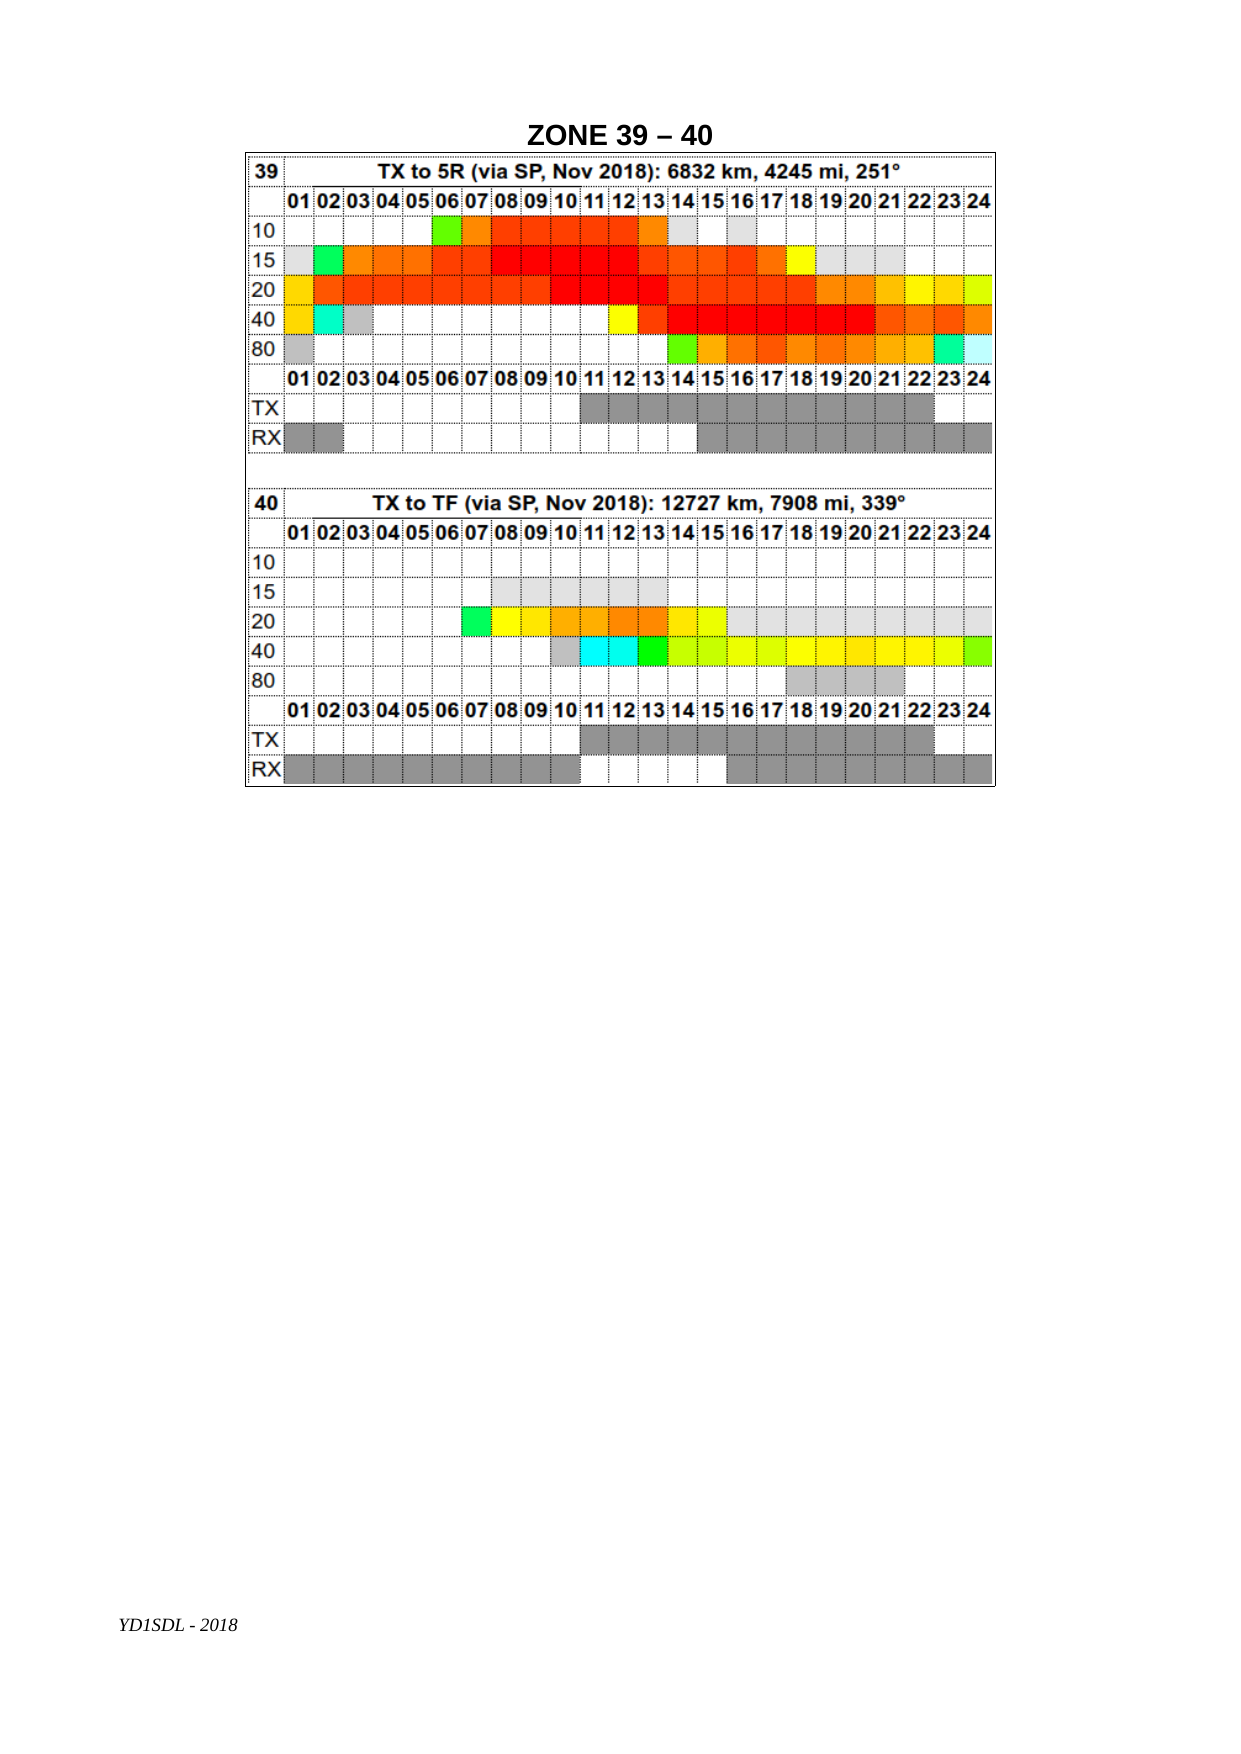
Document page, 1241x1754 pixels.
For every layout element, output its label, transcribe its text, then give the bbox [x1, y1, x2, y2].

text ZONE 39 – 40 [118, 118, 1122, 152]
picture [248, 154, 993, 784]
